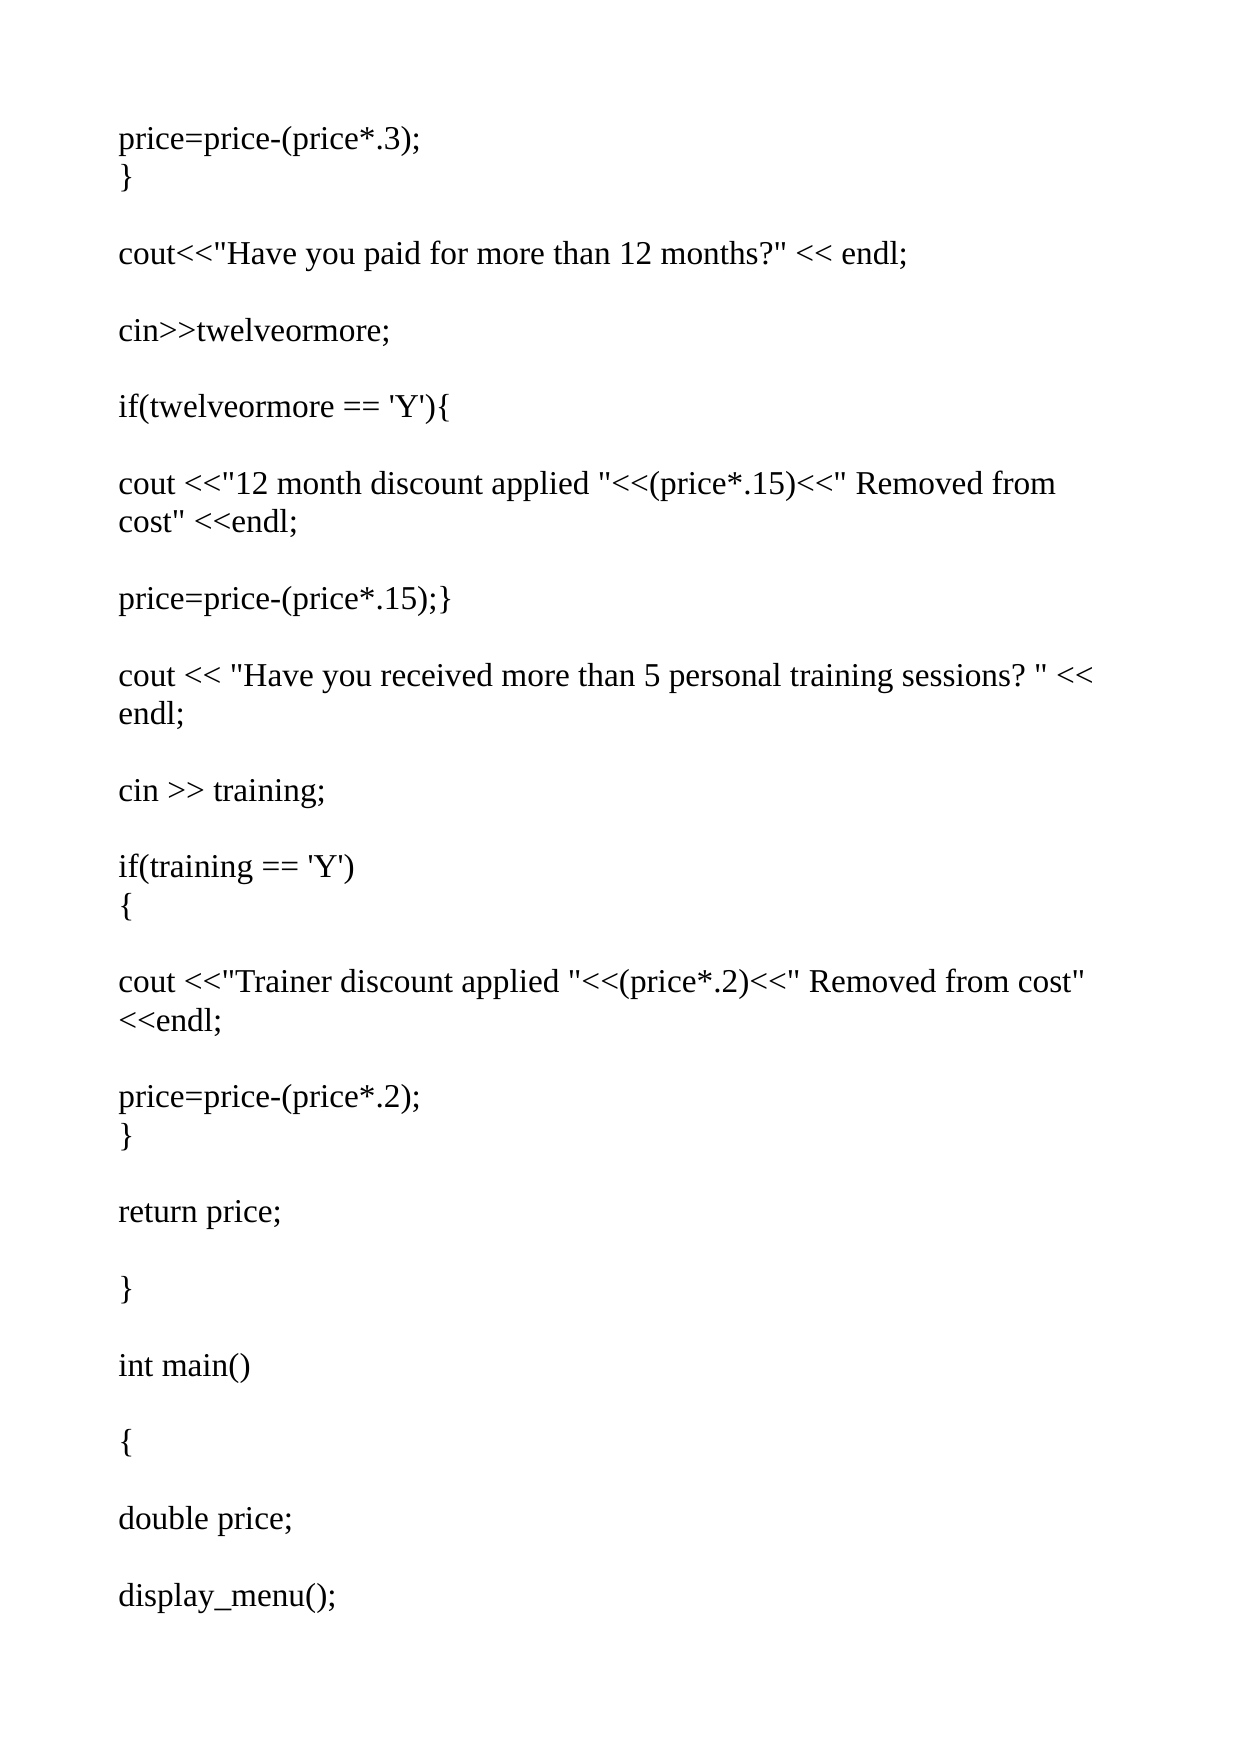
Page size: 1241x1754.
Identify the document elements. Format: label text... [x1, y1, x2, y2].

text cin>>twelveormore; [118, 310, 1122, 348]
text cin >> training; [118, 770, 1122, 808]
text display_menu(); [118, 1575, 1122, 1613]
text if(training == 'Y') [118, 846, 1122, 885]
text int main() [118, 1345, 1122, 1383]
text cout<<"Have you paid for more than 12 months?" << endl; [118, 233, 1122, 271]
text { [118, 885, 1122, 923]
text return price; [118, 1191, 1122, 1230]
text cout <<"12 month discount applied "<<(price*.15)<<" Removed from cost" <<endl; [118, 463, 1122, 540]
text price=price-(price*.3); [118, 118, 1122, 156]
text cout << "Have you received more than 5 personal training sessions? " << endl; [118, 655, 1122, 731]
text double price; [118, 1498, 1122, 1536]
text if(twelveormore == 'Y'){ [118, 386, 1122, 425]
text } [118, 1268, 1122, 1306]
text } [118, 156, 1122, 195]
text } [118, 1115, 1122, 1153]
text price=price-(price*.15);} [118, 578, 1122, 616]
text { [118, 1421, 1122, 1460]
text cout <<"Trainer discount applied "<<(price*.2)<<" Removed from cost" <<endl; [118, 961, 1122, 1038]
text price=price-(price*.2); [118, 1076, 1122, 1115]
